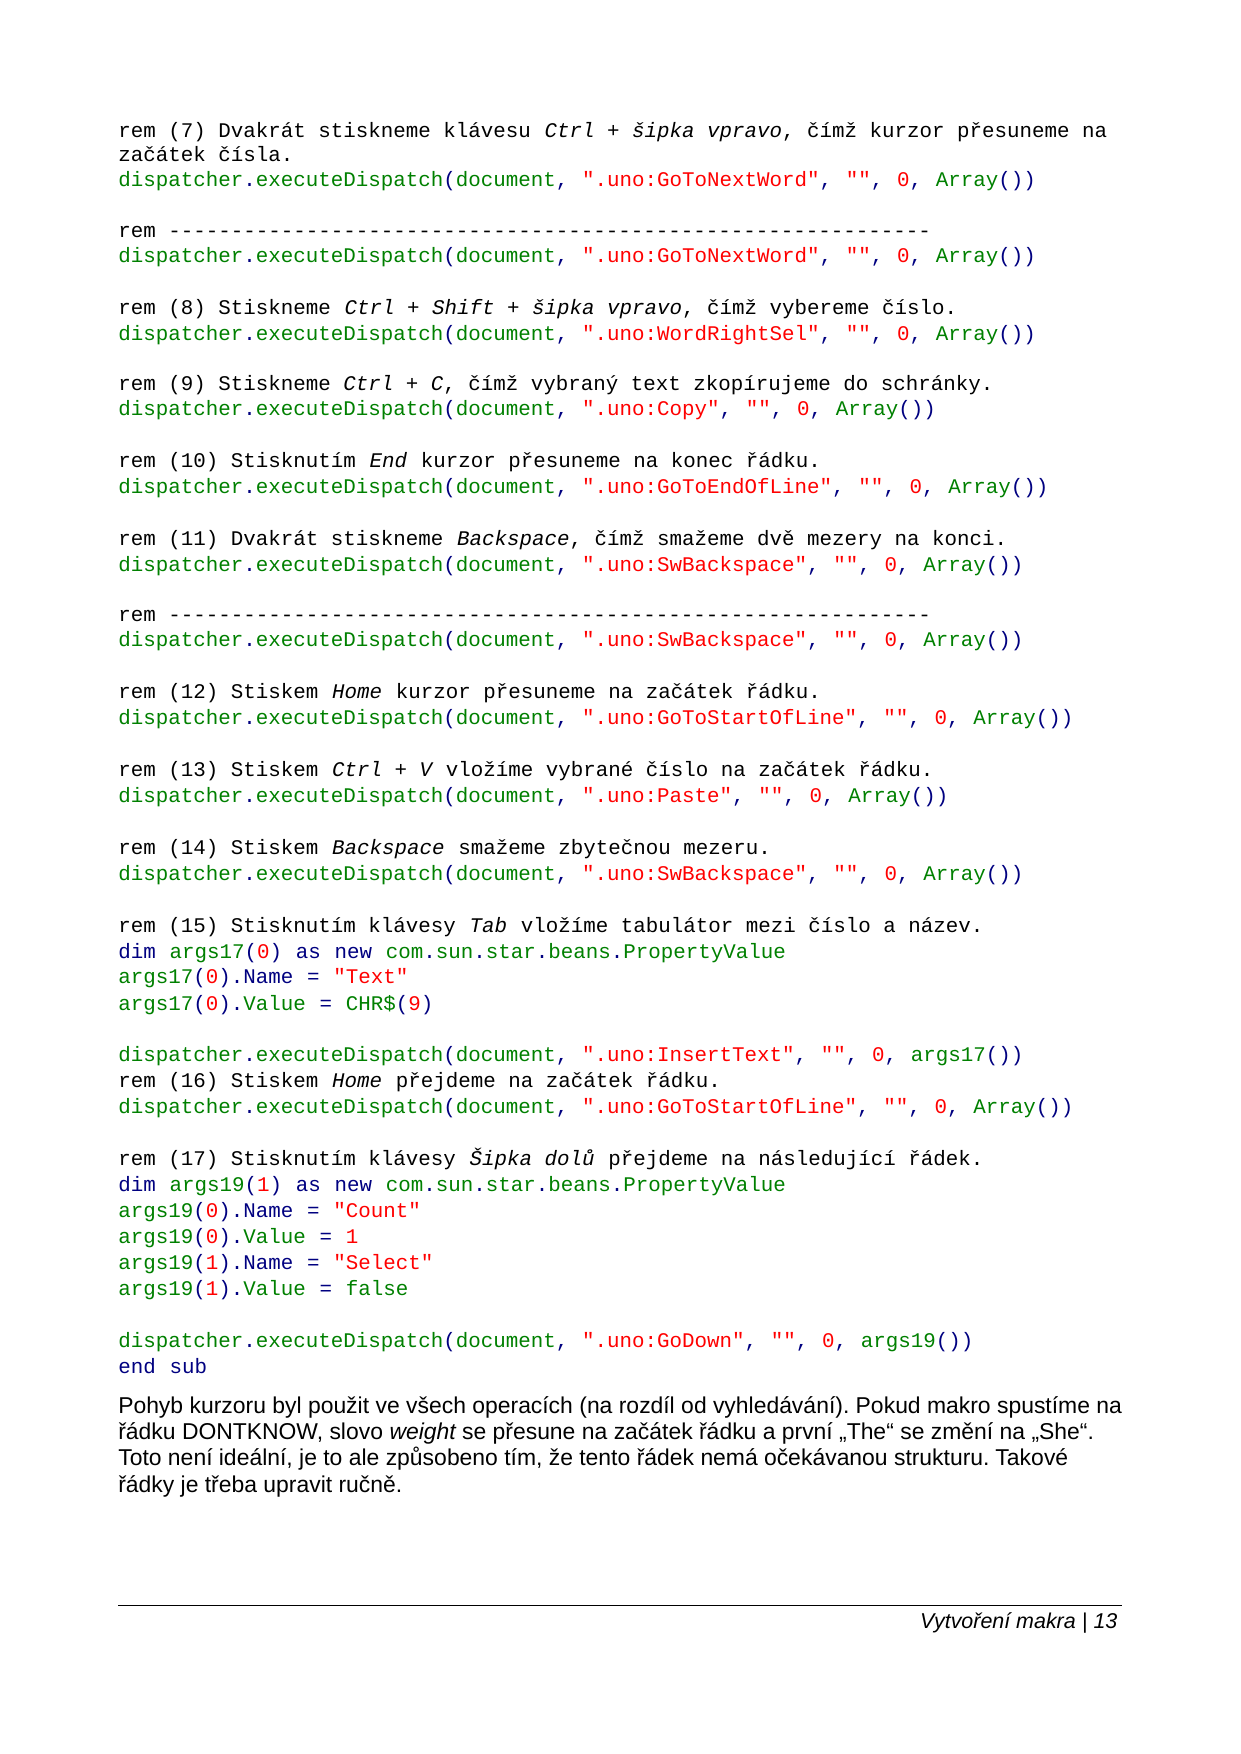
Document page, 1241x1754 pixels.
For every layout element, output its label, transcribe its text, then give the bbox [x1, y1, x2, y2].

text rem ------------------------------------------------------------- [118, 604, 1122, 628]
text args17(0).Value = CHR$(9) [118, 991, 1122, 1017]
text args19(1).Value = false [118, 1276, 1122, 1302]
text rem (7) Dvakrát stiskneme klávesu Ctrl + šipka vpravo, čímž kurzor přesuneme na začátek čísla. [118, 118, 1122, 168]
text rem (16) Stiskem Home přejdeme na začátek řádku. [118, 1069, 1122, 1094]
text args19(1).Name = "Select" [118, 1250, 1122, 1276]
text dispatcher.executeDispatch(document, ".uno:GoToStartOfLine", "", 0, Array()) [118, 1094, 1122, 1121]
text rem (17) Stisknutím klávesy Šipka dolů přejdeme na následující řádek. [118, 1146, 1122, 1172]
text dispatcher.executeDispatch(document, ".uno:GoToNextWord", "", 0, Array()) [118, 168, 1122, 194]
text rem (14) Stiskem Backspace smažeme zbytečnou mezeru. [118, 835, 1122, 861]
text rem (11) Dvakrát stiskneme Backspace, čímž smažeme dvě mezery na konci. [118, 526, 1122, 552]
text dispatcher.executeDispatch(document, ".uno:GoToNextWord", "", 0, Array()) [118, 243, 1122, 269]
text dispatcher.executeDispatch(document, ".uno:Paste", "", 0, Array()) [118, 783, 1122, 809]
text rem (9) Stiskneme Ctrl + C, čímž vybraný text zkopírujeme do schránky. [118, 373, 1122, 397]
text dispatcher.executeDispatch(document, ".uno:WordRightSel", "", 0, Array()) [118, 321, 1122, 347]
text args19(0).Name = "Count" [118, 1198, 1122, 1224]
text dispatcher.executeDispatch(document, ".uno:InsertText", "", 0, args17()) [118, 1043, 1122, 1069]
text dispatcher.executeDispatch(document, ".uno:GoToStartOfLine", "", 0, Array()) [118, 706, 1122, 731]
text rem ------------------------------------------------------------- [118, 219, 1122, 243]
text dispatcher.executeDispatch(document, ".uno:Copy", "", 0, Array()) [118, 397, 1122, 422]
text rem (10) Stisknutím End kurzor přesuneme na konec řádku. [118, 448, 1122, 474]
text dim args17(0) as new com.sun.star.beans.PropertyValue [118, 939, 1122, 965]
text dim args19(1) as new com.sun.star.beans.PropertyValue [118, 1172, 1122, 1198]
text dispatcher.executeDispatch(document, ".uno:GoDown", "", 0, args19()) [118, 1328, 1122, 1354]
text rem (8) Stiskneme Ctrl + Shift + šipka vpravo, čímž vybereme číslo. [118, 295, 1122, 321]
text dispatcher.executeDispatch(document, ".uno:SwBackspace", "", 0, Array()) [118, 552, 1122, 578]
text rem (13) Stiskem Ctrl + V vložíme vybrané číslo na začátek řádku. [118, 757, 1122, 783]
text dispatcher.executeDispatch(document, ".uno:SwBackspace", "", 0, Array()) [118, 628, 1122, 654]
text Pohyb kurzoru byl použit ve všech operacích (na rozdíl od vyhledávání). Pokud makro spustíme na řádku DONTKNOW, slovo weight se přesune na začátek řádku a první „The“ se změní na „She“. Toto není ideální, je to ale způsobeno tím, že tento řádek nemá očekávanou strukturu. Takové řádky je třeba upravit ručně. [118, 1392, 1122, 1497]
text args17(0).Name = "Text" [118, 965, 1122, 991]
text rem (15) Stisknutím klávesy Tab vložíme tabulátor mezi číslo a název. [118, 913, 1122, 939]
text dispatcher.executeDispatch(document, ".uno:SwBackspace", "", 0, Array()) [118, 861, 1122, 887]
text rem (12) Stiskem Home kurzor přesuneme na začátek řádku. [118, 679, 1122, 706]
text dispatcher.executeDispatch(document, ".uno:GoToEndOfLine", "", 0, Array()) [118, 474, 1122, 500]
text end sub [118, 1354, 1122, 1380]
text args19(0).Value = 1 [118, 1224, 1122, 1250]
